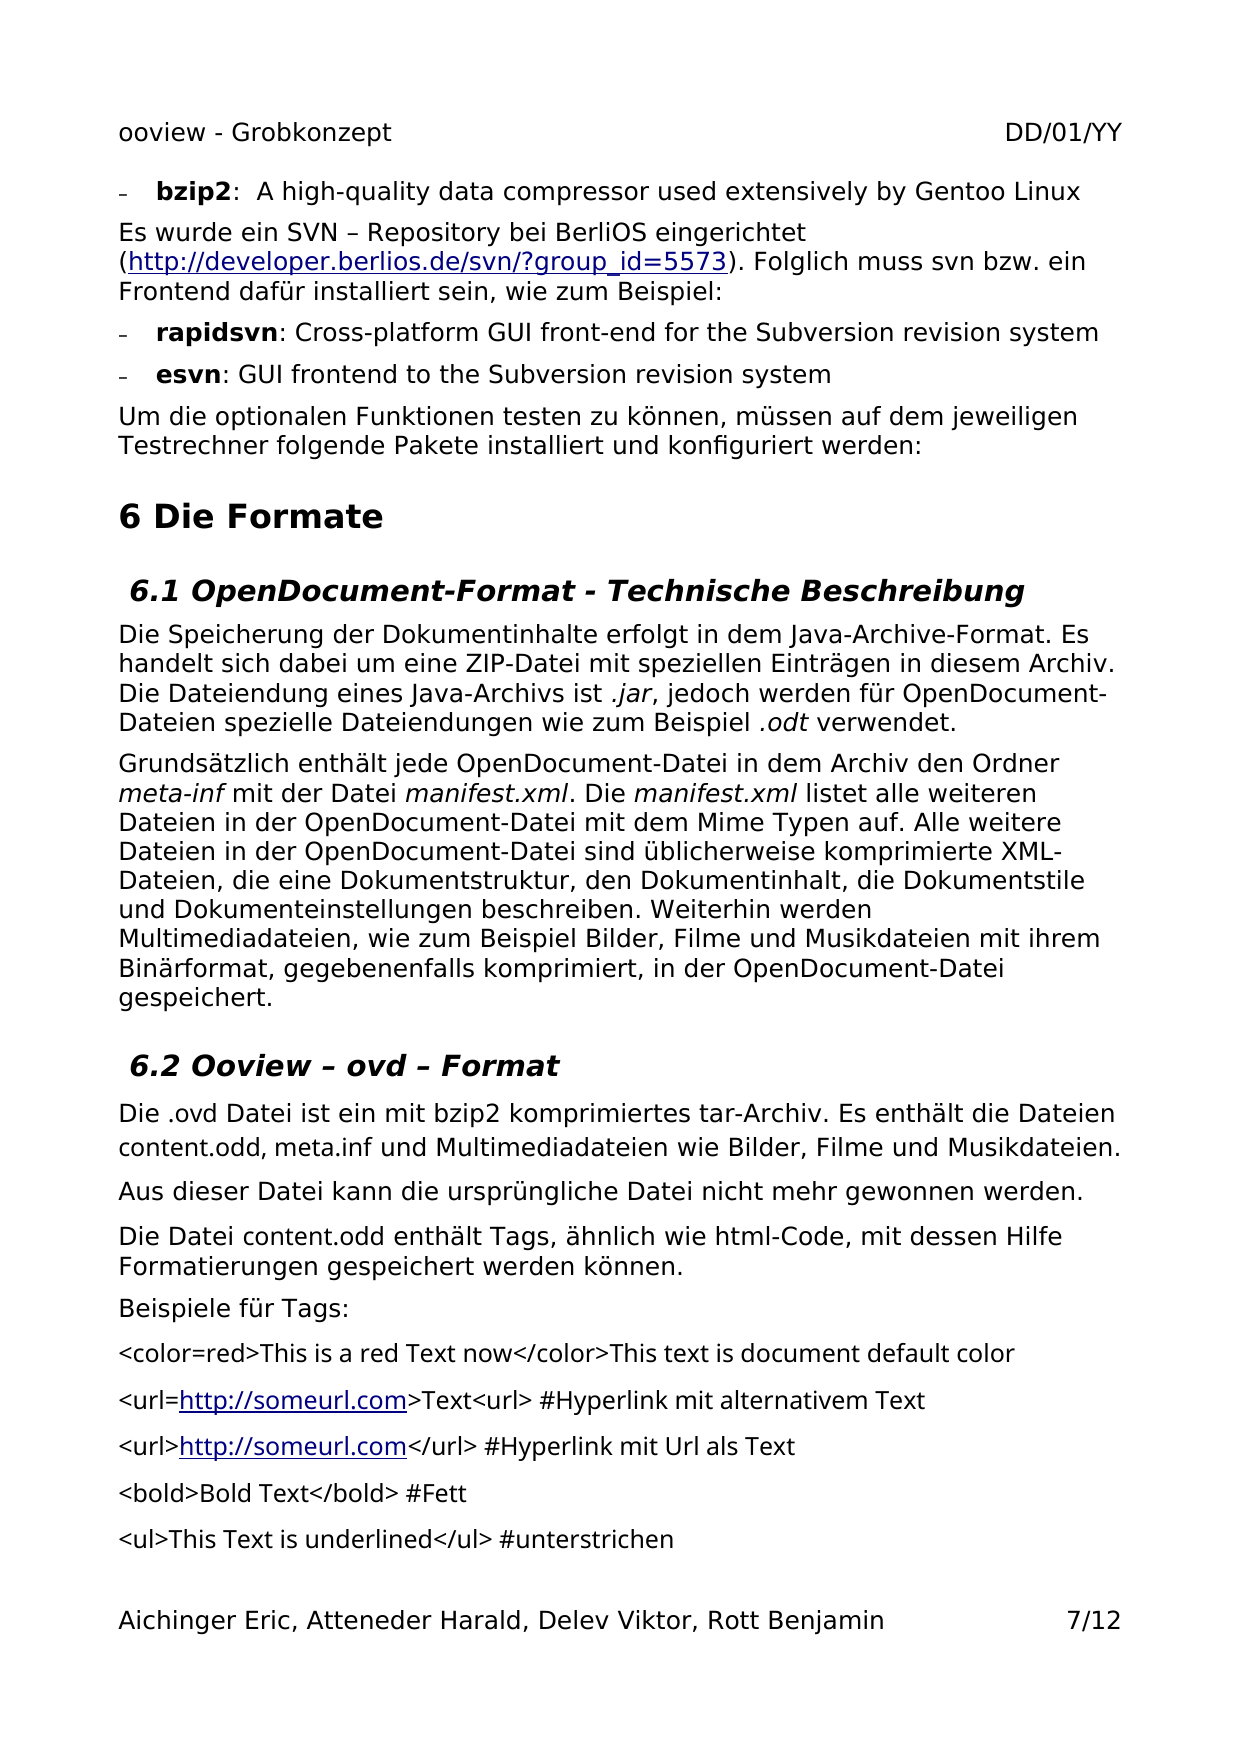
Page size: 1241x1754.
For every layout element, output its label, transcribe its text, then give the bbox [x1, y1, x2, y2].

text <bold>Bold Text</bold> #Fett [118, 1475, 1122, 1509]
text Grundsätzlich enthält jede OpenDocument-Datei in dem Archiv den Ordner meta-inf mit der Datei manifest.xml. Die manifest.xml listet alle weiteren Dateien in der OpenDocument-Datei mit dem Mime Typen auf. Alle weitere Dateien in der OpenDocument-Datei sind üblicherweise komprimierte XML-Dateien, die eine Dokumentstruktur, den Dokumentinhalt, die Dokumentstile und Dokumenteinstellungen beschreiben. Weiterhin werden Multimediadateien, wie zum Beispiel Bilder, Filme und Musikdateien mit ihrem Binärformat, gegebenenfalls komprimiert, in der OpenDocument-Datei gespeichert. [118, 749, 1122, 1012]
text <url>http://someurl.com</url> #Hyperlink mit Url als Text [118, 1429, 1122, 1463]
text <url=http://someurl.com>Text<url> #Hyperlink mit alternativem Text [118, 1382, 1122, 1416]
text Beispiele für Tags: [118, 1294, 1122, 1323]
list bzip2: A high-quality data compressor used extensively by Gentoo Linux [118, 177, 1122, 206]
subtitle Die Formate [118, 498, 1122, 536]
list esvn: GUI frontend to the Subversion revision system [118, 360, 1122, 389]
text Es wurde ein SVN – Repository bei BerliOS eingerichtet (http://developer.berlios.de/svn/?group_id=5573). Folglich muss svn bzw. ein Frontend dafür installiert sein, wie zum Beispiel: [118, 218, 1122, 306]
text Um die optionalen Funktionen testen zu können, müssen auf dem jeweiligen Testrechner folgende Pakete installiert und konfiguriert werden: [118, 402, 1122, 460]
text Die .ovd Datei ist ein mit bzip2 komprimiertes tar-Archiv. Es enthält die Dateien content.odd, meta.inf und Multimediadateien wie Bilder, Filme und Musikdateien. [118, 1096, 1122, 1164]
list rapidsvn: Cross-platform GUI front-end for the Subversion revision system [118, 318, 1122, 348]
text <ul>This Text is underlined</ul> #unterstrichen [118, 1522, 1122, 1556]
text Die Speicherung der Dokumentinhalte erfolgt in dem Java-Archive-Format. Es handelt sich dabei um eine ZIP-Datei mit speziellen Einträgen in diesem Archiv. Die Dateiendung eines Java-Archivs ist .jar, jedoch werden für OpenDocument-Dateien spezielle Dateiendungen wie zum Beispiel .odt verwendet. [118, 620, 1122, 737]
text <color=red>This is a red Text now</color>This text is document default color [118, 1336, 1122, 1370]
subtitle Ooview – ovd – Format [118, 1049, 1122, 1083]
text Aus dieser Datei kann die ursprüngliche Datei nicht mehr gewonnen werden. [118, 1177, 1122, 1206]
text Die Datei content.odd enthält Tags, ähnlich wie html-Code, mit dessen Hilfe Formatierungen gespeichert werden können. [118, 1218, 1122, 1282]
subtitle OpenDocument-Format - Technische Beschreibung [118, 574, 1122, 608]
